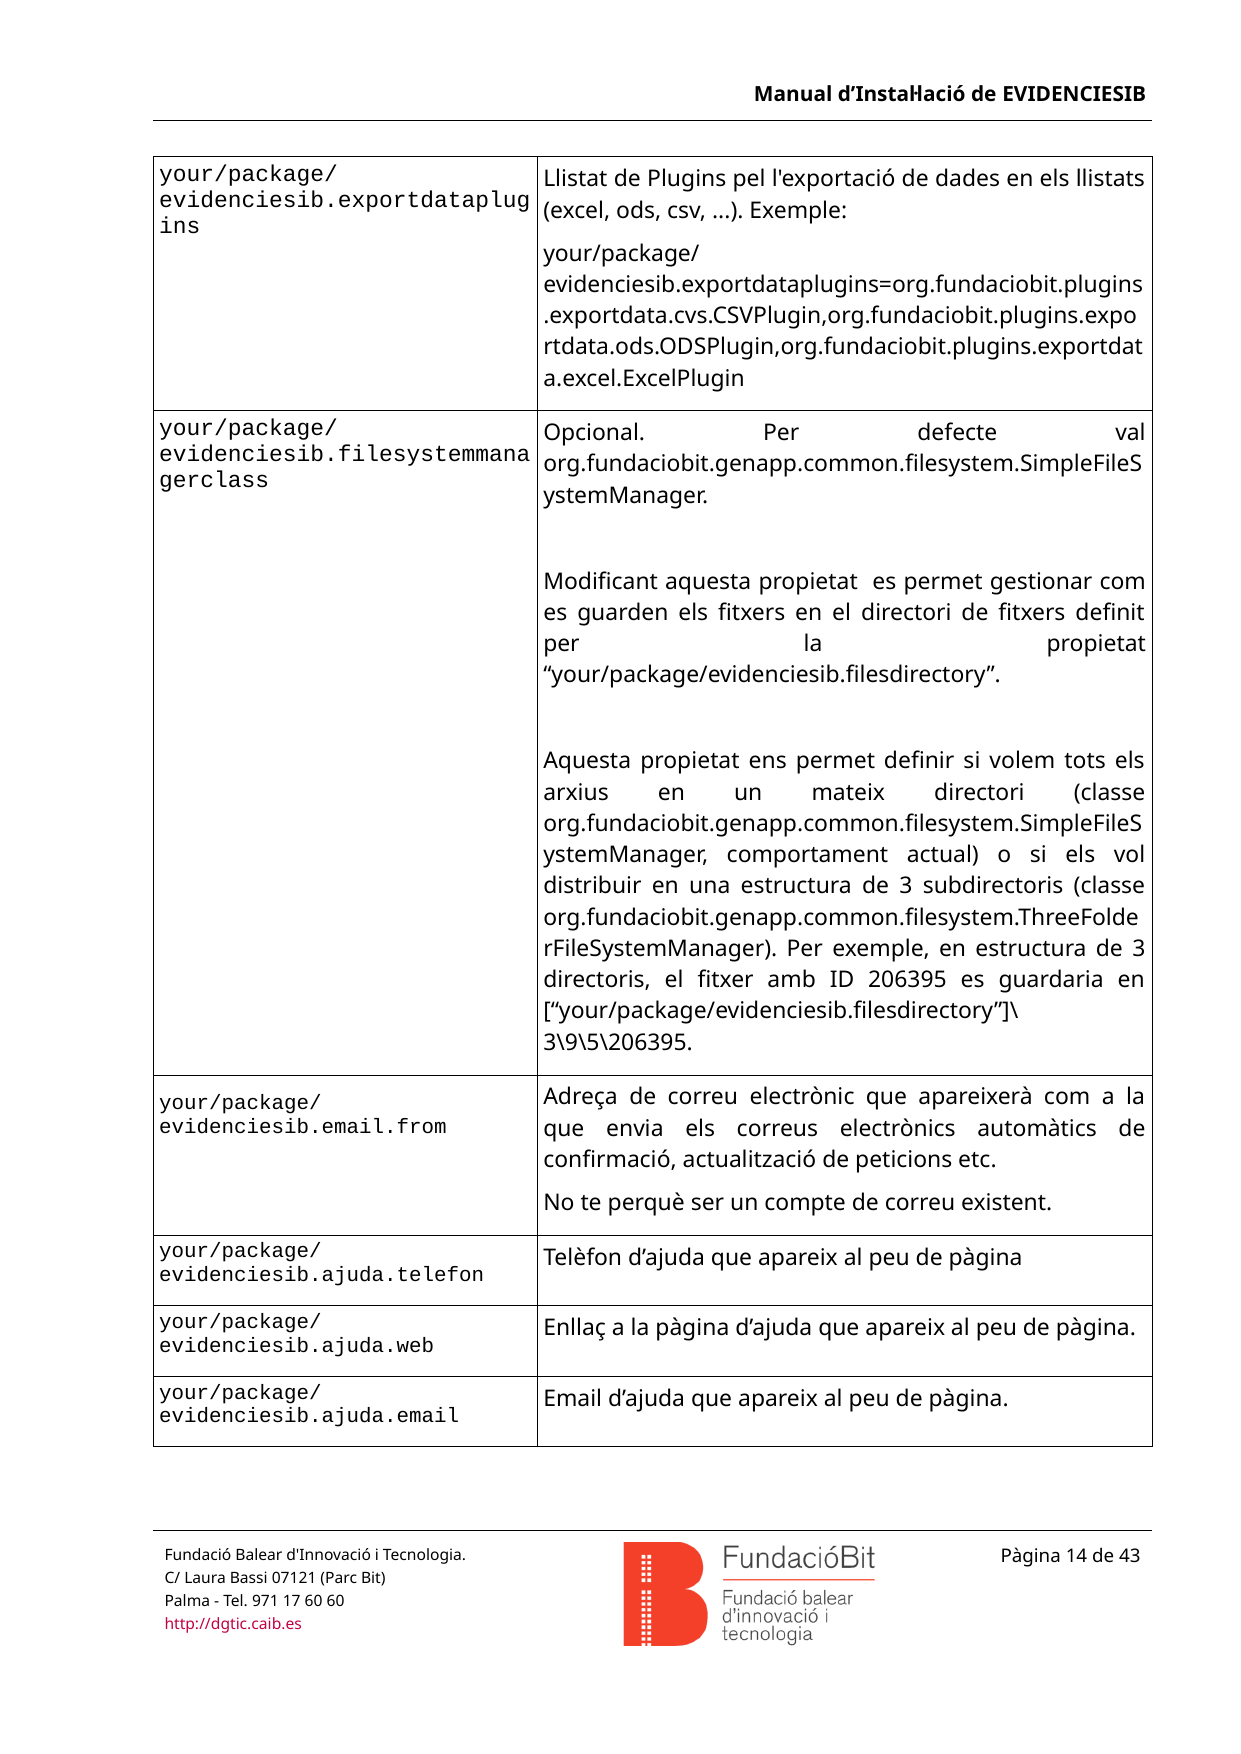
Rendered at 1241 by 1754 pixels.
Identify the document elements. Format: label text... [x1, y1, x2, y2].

table_cell Telèfon d’ajuda que apareix al peu de pàgina [538, 1236, 1152, 1305]
table_cell Email d’ajuda que apareix al peu de pàgina. [538, 1377, 1152, 1446]
table_cell your/package/evidenciesib.ajuda.web [154, 1306, 537, 1376]
table_cell your/package/evidenciesib.ajuda.email [154, 1377, 537, 1446]
picture [623, 1542, 875, 1646]
table_cell your/package/evidenciesib.filesystemmanagerclass [154, 411, 537, 1074]
table_cell Enllaç a la pàgina d’ajuda que apareix al peu de pàgina. [538, 1306, 1152, 1376]
table_cell Adreça de correu electrònic que apareixerà com a la que envia els correus electrònics automàtics de confirmació, actualització de peticions etc. No te perquè ser un compte de correu existent. [538, 1076, 1152, 1234]
table_cell Llistat de Plugins pel l'exportació de dades en els llistats (excel, ods, csv, ...). Exemple: your/package/evidenciesib.exportdataplugins=org.fundaciobit.plugins.exportdata.cvs.CSVPlugin,org.fundaciobit.plugins.exportdata.ods.ODSPlugin,org.fundaciobit.plugins.exportdata.excel.ExcelPlugin [538, 157, 1152, 410]
table_cell your/package/evidenciesib.ajuda.telefon [154, 1236, 537, 1305]
table_cell your/package/evidenciesib.exportdataplugins [154, 157, 537, 410]
table_cell your/package/evidenciesib.email.from [154, 1076, 537, 1234]
table_cell Opcional. Per defecte val org.fundaciobit.genapp.common.filesystem.SimpleFileSystemManager. Modificant aquesta propietat es permet gestionar com es guarden els fitxers en el directori de fitxers definit per la propietat “your/package/evidenciesib.filesdirectory”. Aquesta propietat ens permet definir si volem tots els arxius en un mateix directori (classe org.fundaciobit.genapp.common.filesystem.SimpleFileSystemManager, comportament actual) o si els vol distribuir en una estructura de 3 subdirectoris (classe org.fundaciobit.genapp.common.filesystem.ThreeFolderFileSystemManager). Per exemple, en estructura de 3 directoris, el fitxer amb ID 206395 es guardaria en [“your/package/evidenciesib.filesdirectory”]\3\9\5\206395. [538, 411, 1152, 1074]
